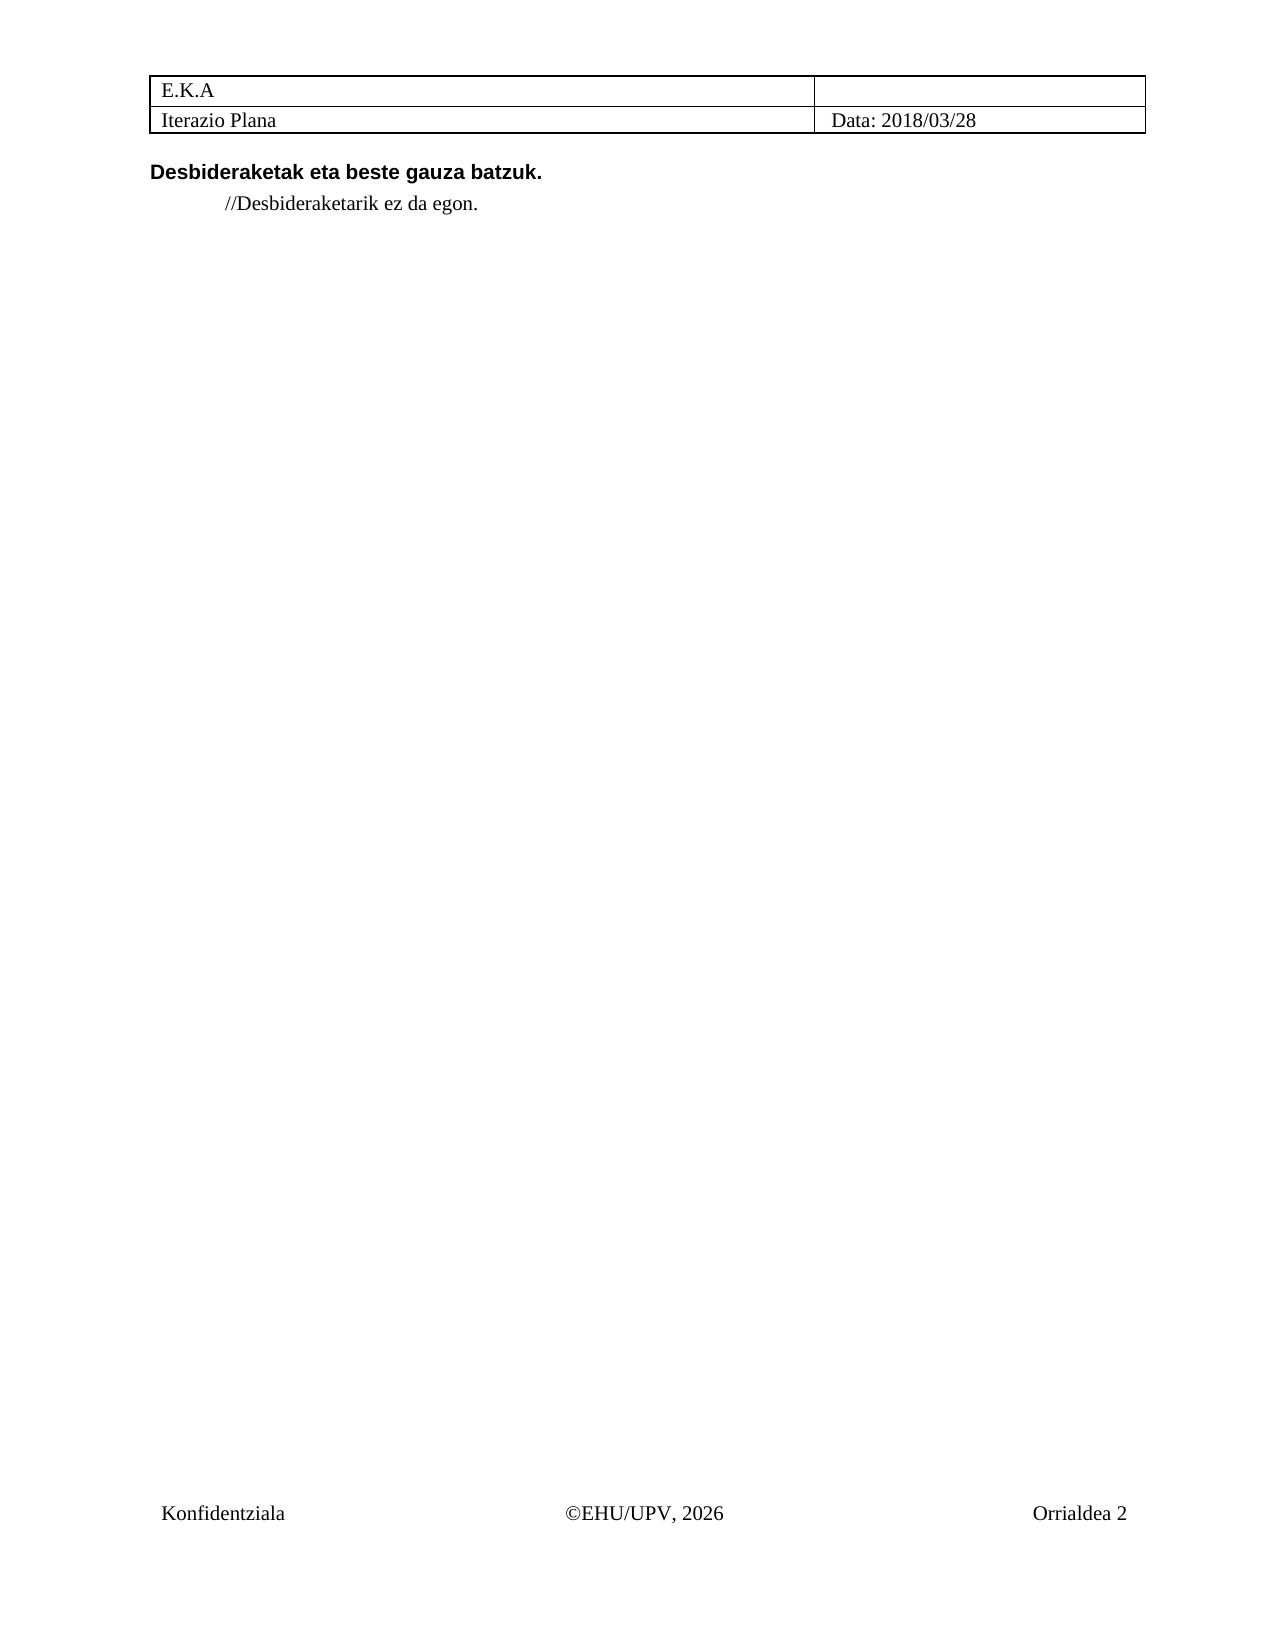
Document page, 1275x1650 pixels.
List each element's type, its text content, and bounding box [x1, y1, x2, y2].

subtitle Desbideraketak eta beste gauza batzuk. [150, 159, 1125, 184]
list //Desbideraketarik ez da egon. [225, 190, 1125, 215]
